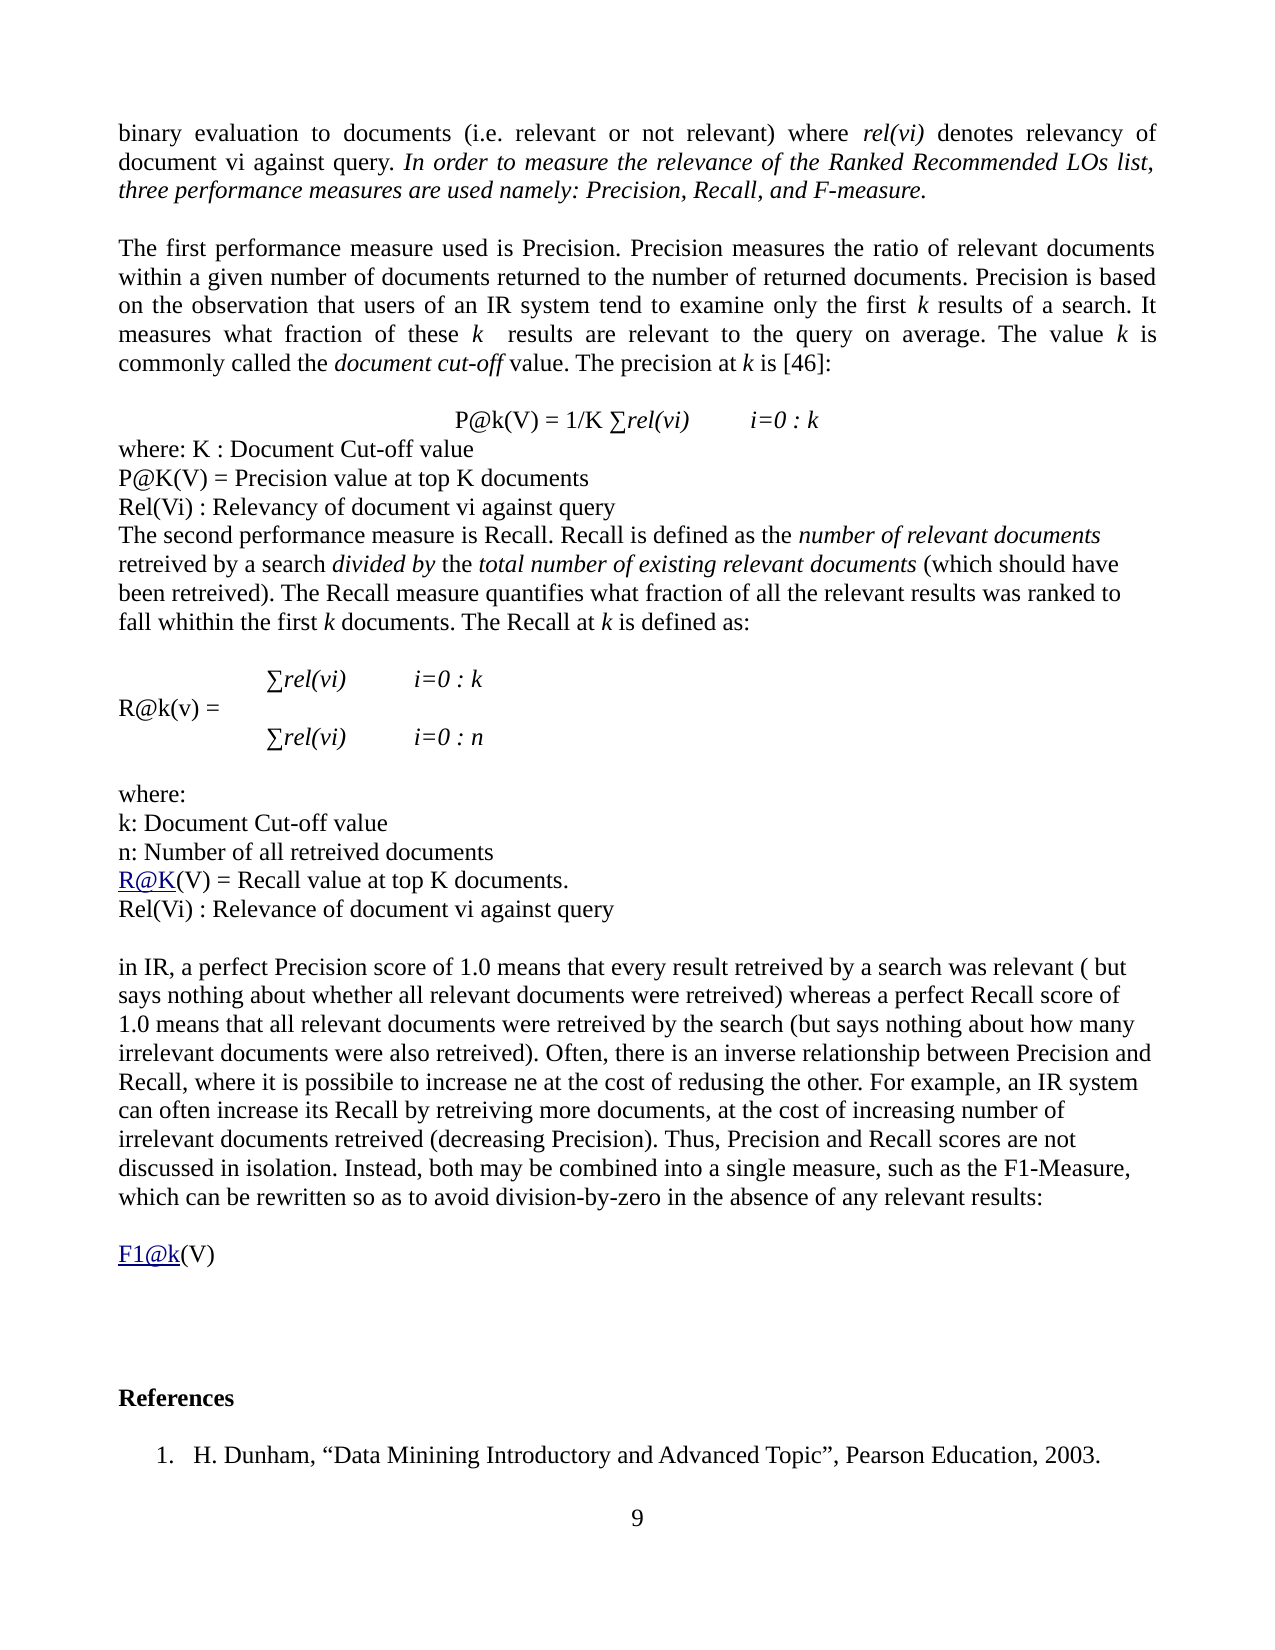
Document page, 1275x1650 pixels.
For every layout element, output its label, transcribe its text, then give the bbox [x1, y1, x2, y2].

text R@k(v) = [118, 693, 1157, 722]
text n: Number of all retreived documents [118, 837, 1157, 866]
text The first performance measure used is Precision. Precision measures the ratio of relevant documents within a given number of documents returned to the number of returned documents. Precision is based on the observation that users of an IR system tend to examine only the first k results of a search. It measures what fraction of these k results are relevant to the query on average. The value k is commonly called the document cut-off value. The precision at k is [46]: [118, 233, 1157, 377]
text ∑rel(vi) i=0 : n [118, 722, 1157, 751]
text where: K : Document Cut-off value [118, 434, 1157, 463]
text P@k(V) = 1/K ∑rel(vi) i=0 : k [118, 406, 1157, 434]
text binary evaluation to documents (i.e. relevant or not relevant) where rel(vi) denotes relevancy of document vi against query. In order to measure the relevance of the Ranked Recommended LOs list, three performance measures are used namely: Precision, Recall, and F-measure. [118, 118, 1157, 204]
text where: [118, 779, 1157, 808]
text The second performance measure is Recall. Recall is defined as the number of relevant documents retreived by a search divided by the total number of existing relevant documents (which should have been retreived). The Recall measure quantifies what fraction of all the relevant results was ranked to fall whithin the first k documents. The Recall at k is defined as: [118, 521, 1157, 636]
text R@K(V) = Recall value at top K documents. [118, 866, 1157, 894]
text ∑rel(vi) i=0 : k [118, 664, 1157, 693]
text References [118, 1383, 1157, 1412]
list H. Dunham, “Data Minining Introductory and Advanced Topic”, Pearson Education, 2003. [156, 1441, 1157, 1469]
text Rel(Vi) : Relevancy of document vi against query [118, 492, 1157, 521]
text P@K(V) = Precision value at top K documents [118, 463, 1157, 492]
text Rel(Vi) : Relevance of document vi against query [118, 894, 1157, 923]
text in IR, a perfect Precision score of 1.0 means that every result retreived by a search was relevant ( but says nothing about whether all relevant documents were retreived) whereas a perfect Recall score of 1.0 means that all relevant documents were retreived by the search (but says nothing about how many irrelevant documents were also retreived). Often, there is an inverse relationship between Precision and Recall, where it is possibile to increase ne at the cost of redusing the other. For example, an IR system can often increase its Recall by retreiving more documents, at the cost of increasing number of irrelevant documents retreived (decreasing Precision). Thus, Precision and Recall scores are not discussed in isolation. Instead, both may be combined into a single measure, such as the F1-Measure, which can be rewritten so as to avoid division-by-zero in the absence of any relevant results: [118, 952, 1157, 1211]
text F1@k(V) [118, 1239, 1157, 1268]
text k: Document Cut-off value [118, 808, 1157, 837]
